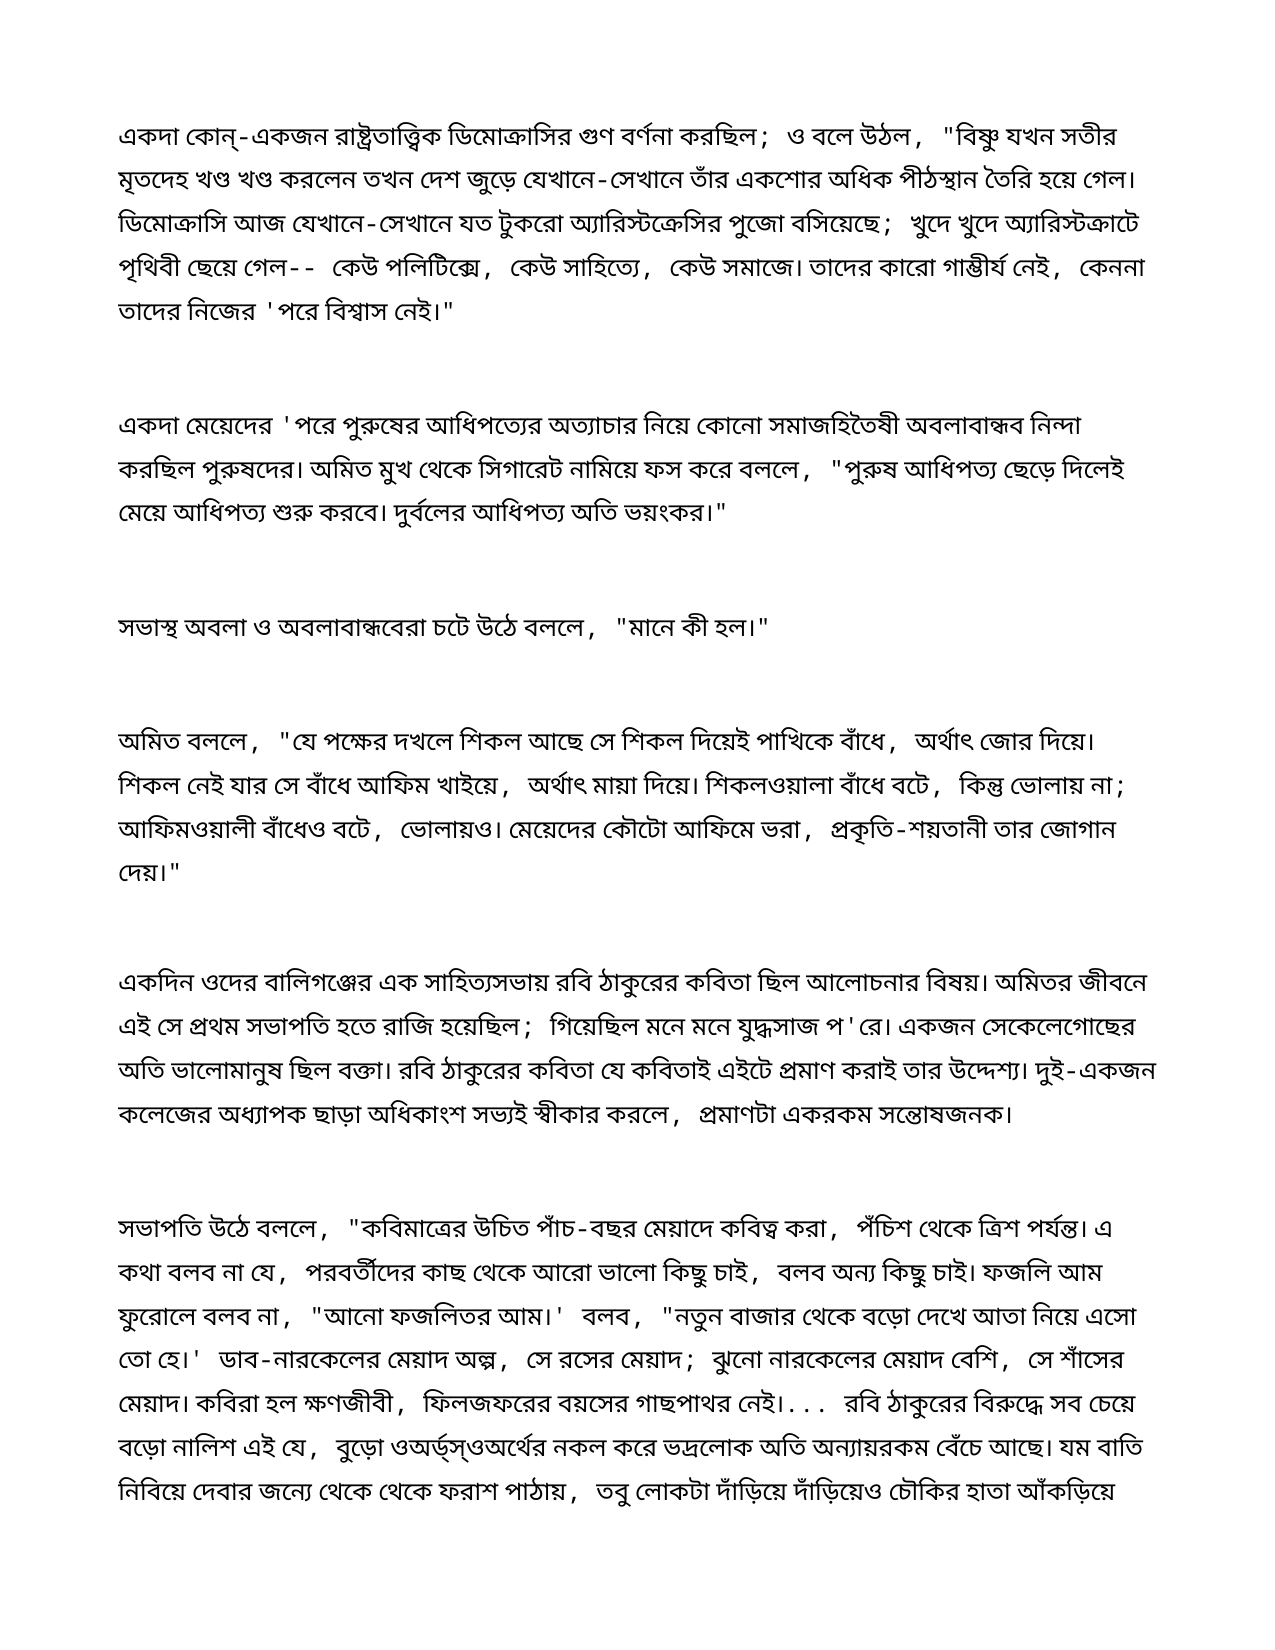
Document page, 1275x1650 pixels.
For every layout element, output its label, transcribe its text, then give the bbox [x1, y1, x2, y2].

text একদিন ওদের বালিগঞ্জের এক সাহিত্যসভায় রবি ঠাকুরের কবিতা ছিল আলোচনার বিষয়। অমিতর জীবনে এই সে প্রথম সভাপতি হতে রাজি হয়েছিল; গিয়েছিল মনে মনে যুদ্ধসাজ প'রে। একজন সেকেলেগোছের অতি ভালোমানুষ ছিল বক্তা। রবি ঠাকুরের কবিতা যে কবিতাই এইটে প্রমাণ করাই তার উদ্দেশ্য। দুই-একজন কলেজের অধ্যাপক ছাড়া অধিকাংশ সভ্যই স্বীকার করলে, প্রমাণটা একরকম সন্তোষজনক। [118, 969, 1157, 1133]
text সভাপতি উঠে বললে, "কবিমাত্রের উচিত পাঁচ-বছর মেয়াদে কবিত্ব করা, পঁচিশ থেকে ত্রিশ পর্যন্ত। এ কথা বলব না যে, পরবর্তীদের কাছ থেকে আরো ভালো কিছু চাই, বলব অন্য কিছু চাই। ফজলি আম ফুরোলে বলব না, "আনো ফজলিতর আম।' বলব, "নতুন বাজার থেকে বড়ো দেখে আতা নিয়ে এসো তো হে।' ডাব-নারকেলের মেয়াদ অল্প, সে রসের মেয়াদ; ঝুনো নারকেলের মেয়াদ বেশি, সে শাঁসের মেয়াদ। কবিরা হল ক্ষণজীবী, ফিলজফরের বয়সের গাছপাথর নেই।... রবি ঠাকুরের বিরুদ্ধে সব চেয়ে বড়ো নালিশ এই যে, বুড়ো ওঅর্ড্‌স্‌ওঅর্থের নকল করে ভদ্রলোক অতি অন্যায়রকম বেঁচে আছে। যম বাতি নিবিয়ে দেবার জন্যে থেকে থেকে ফরাশ পাঠায়, তবু লোকটা দাঁড়িয়ে দাঁড়িয়েও চৌকির হাতা আঁকড়িয়ে [118, 1211, 1157, 1510]
text একদা কোন্‌-একজন রাষ্ট্রতাত্ত্বিক ডিমোক্রাসির গুণ বর্ণনা করছিল; ও বলে উঠল, "বিষ্ণু যখন সতীর মৃতদেহ খণ্ড খণ্ড করলেন তখন দেশ জুড়ে যেখানে-সেখানে তাঁর একশোর অধিক পীঠস্থান তৈরি হয়ে গেল। ডিমোক্রাসি আজ যেখানে-সেখানে যত টুকরো অ্যারিস্টক্রেসির পুজো বসিয়েছে; খুদে খুদে অ্যারিস্টক্রাটে পৃথিবী ছেয়ে গেল-- কেউ পলিটিক্সে, কেউ সাহিত্যে, কেউ সমাজে। তাদের কারো গাম্ভীর্য নেই, কেননা তাদের নিজের 'পরে বিশ্বাস নেই।" [118, 118, 1157, 330]
text অমিত বললে, "যে পক্ষের দখলে শিকল আছে সে শিকল দিয়েই পাখিকে বাঁধে, অর্থাৎ জোর দিয়ে। শিকল নেই যার সে বাঁধে আফিম খাইয়ে, অর্থাৎ মায়া দিয়ে। শিকলওয়ালা বাঁধে বটে, কিন্তু ভোলায় না; আফিমওয়ালী বাঁধেও বটে, ভোলায়ও। মেয়েদের কৌটো আফিমে ভরা, প্রকৃতি-শয়তানী তার জোগান দেয়।" [118, 724, 1157, 892]
text সভাস্থ অবলা ও অবলাবান্ধবেরা চটে উঠে বললে, "মানে কী হল।" [118, 609, 1157, 646]
text একদা মেয়েদের 'পরে পুরুষের আধিপত্যের অত্যাচার নিয়ে কোনো সমাজহিতৈষী অবলাবান্ধব নিন্দা করছিল পুরুষদের। অমিত মুখ থেকে সিগারেট নামিয়ে ফস করে বললে, "পুরুষ আধিপত্য ছেড়ে দিলেই মেয়ে আধিপত্য শুরু করবে। দুর্বলের আধিপত্য অতি ভয়ংকর।" [118, 407, 1157, 532]
